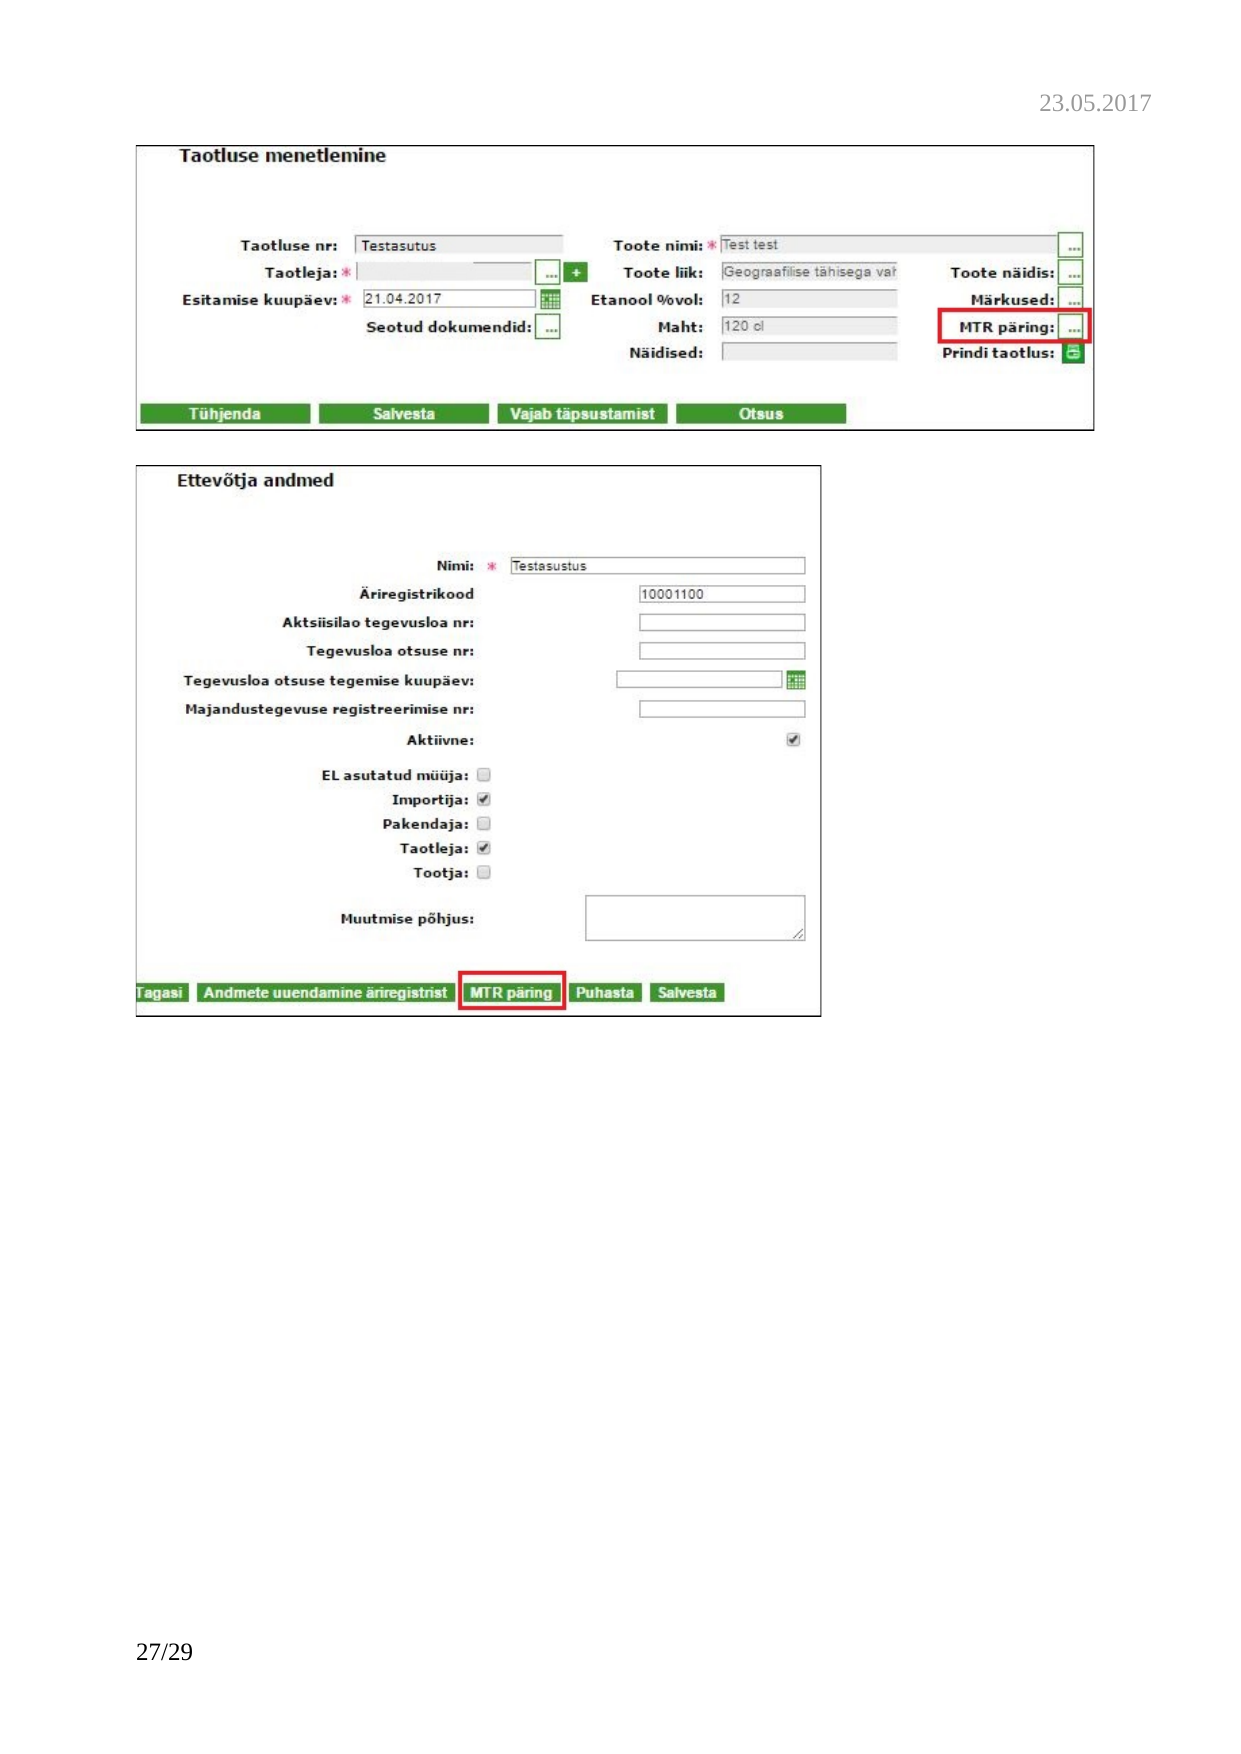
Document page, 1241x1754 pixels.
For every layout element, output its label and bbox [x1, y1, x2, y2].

picture [135, 145, 1095, 431]
picture [135, 465, 822, 1017]
